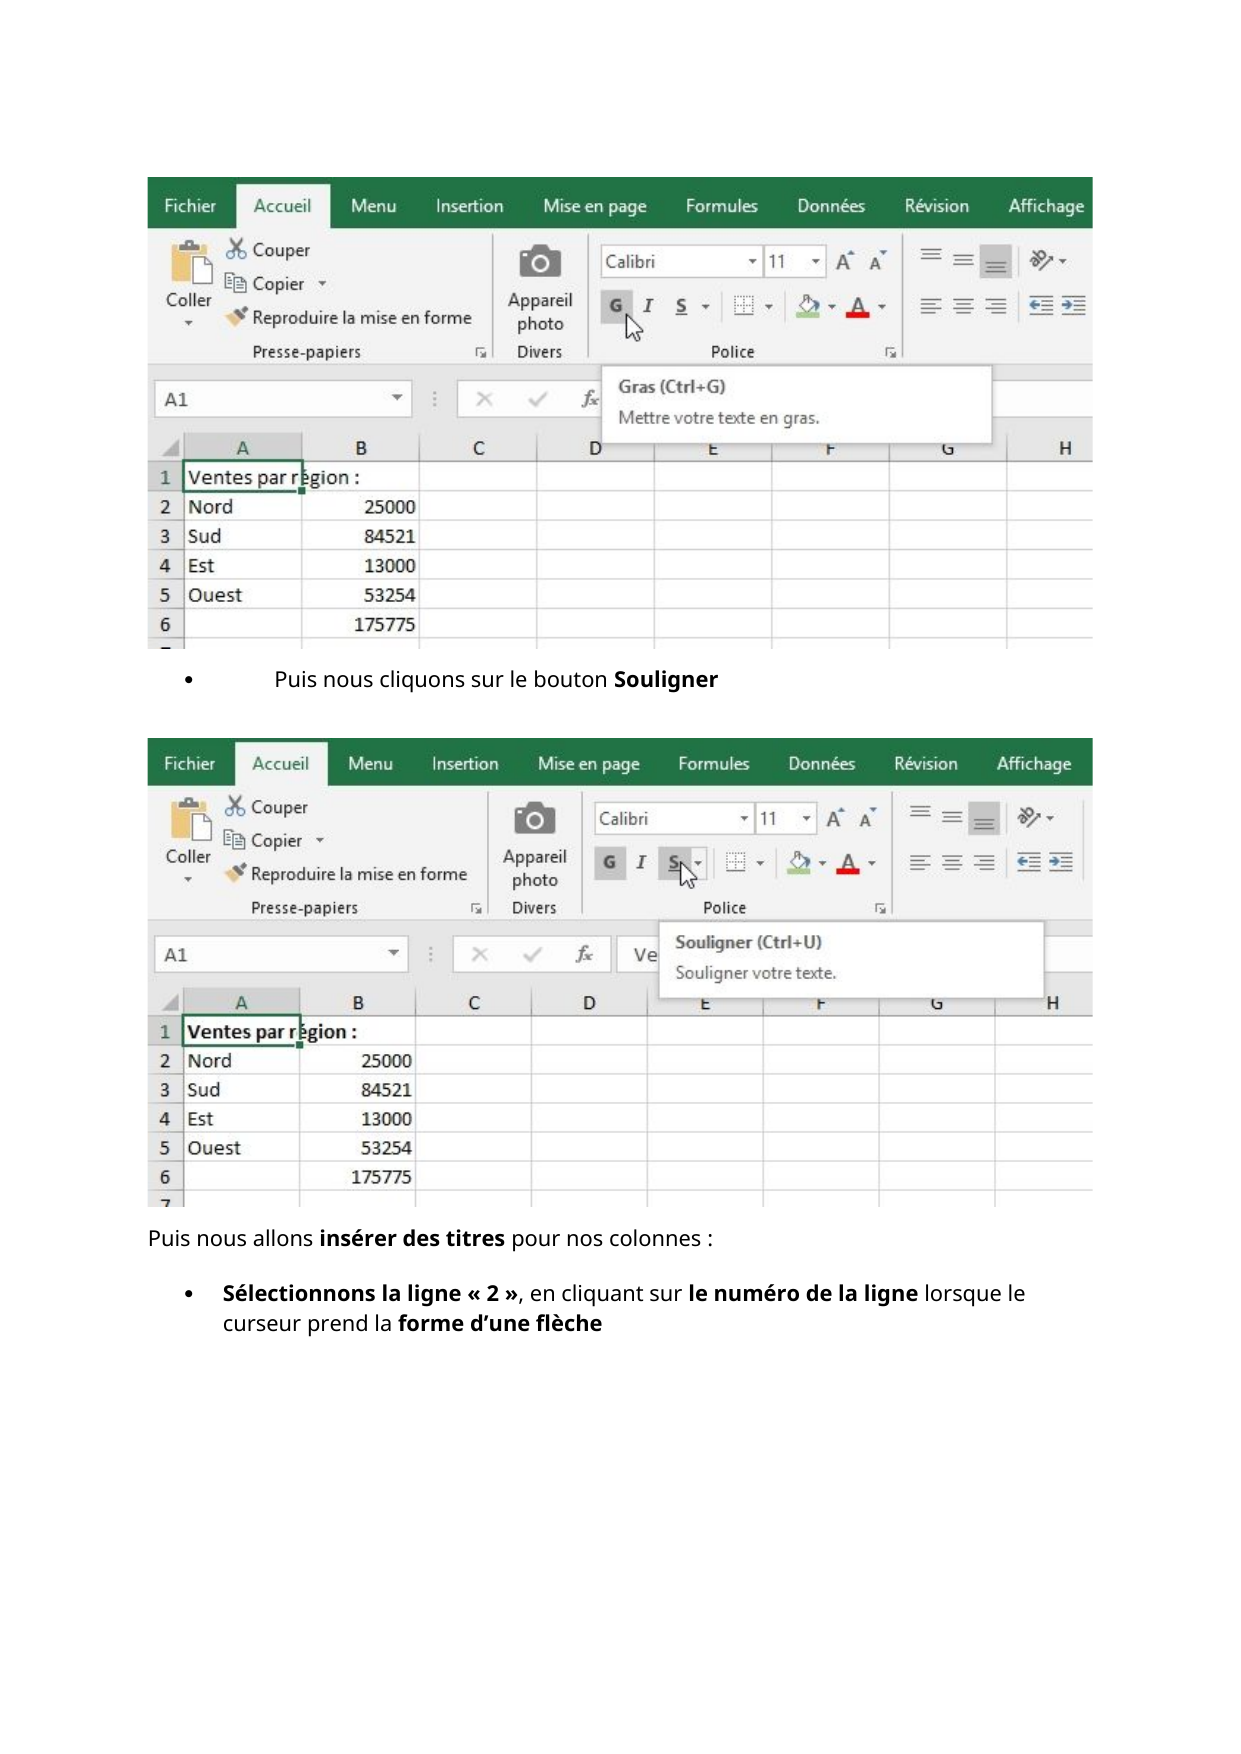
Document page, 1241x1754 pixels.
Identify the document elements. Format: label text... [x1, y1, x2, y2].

list Sélectionnons la ligne « 2 », en cliquant sur le numéro de la ligne lorsque le curseur prend la forme d’une flèche [185, 1278, 1093, 1338]
text Puis nous allons insérer des titres pour nos colonnes : [148, 1222, 1093, 1252]
picture [147, 738, 1093, 1207]
picture [147, 177, 1093, 649]
list Puis nous cliquons sur le bouton Souligner [185, 664, 1093, 693]
